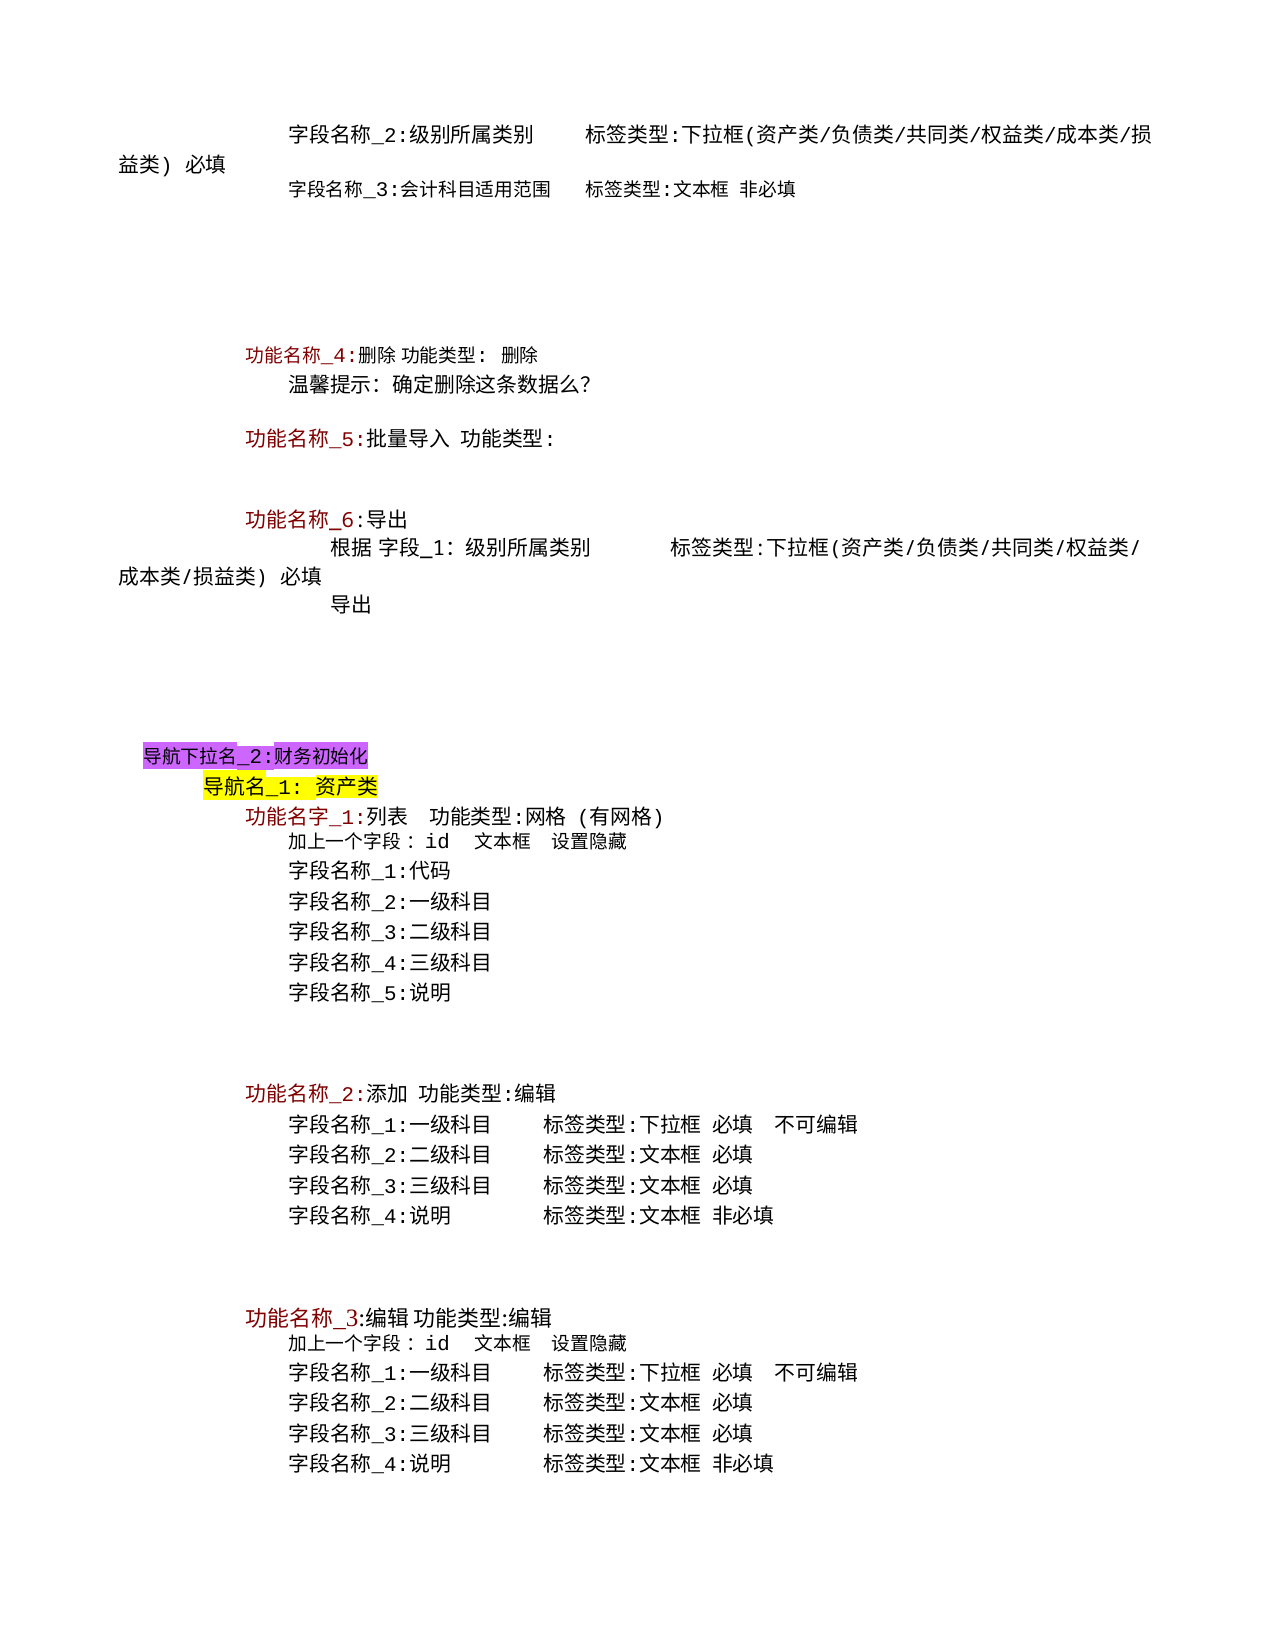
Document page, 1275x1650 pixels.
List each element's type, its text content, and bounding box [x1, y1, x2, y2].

text 字段名称_1:一级科目 标签类型:下拉框 必填 不可编辑 [118, 1356, 1157, 1387]
text 加上一个字段 ：id 文本框 设置隐藏 [118, 1332, 1157, 1356]
text 字段名称_1:代码 [118, 854, 1157, 885]
text 功能名称_4:删除 功能类型: 删除 [118, 345, 1157, 368]
text 字段名称_2:二级科目 标签类型:文本框 必填 [118, 1387, 1157, 1417]
text 字段名称_5:说明 [118, 976, 1157, 1007]
text 功能名称_2:添加 功能类型:编辑 [118, 1078, 1157, 1108]
text 字段名称_4:三级科目 [118, 946, 1157, 976]
text 字段名称_3:会计科目适用范围 标签类型:文本框 非必填 [118, 179, 1157, 203]
text 字段名称_2:一级科目 [118, 885, 1157, 915]
text 根据 字段_1：级别所属类别 标签类型:下拉框(资产类/负债类/共同类/权益类/成本类/损益类) 必填 [118, 533, 1157, 590]
text 字段名称_1:一级科目 标签类型:下拉框 必填 不可编辑 [118, 1108, 1157, 1138]
text 字段名称_3:三级科目 标签类型:文本框 必填 [118, 1169, 1157, 1199]
text 导航名_1: 资产类 [118, 770, 1157, 800]
text 字段名称_3:二级科目 [118, 915, 1157, 946]
text 导出 [118, 590, 1157, 619]
text 字段名称_4:说明 标签类型:文本框 非必填 [118, 1199, 1157, 1230]
text 功能名字_1:列表 功能类型:网格 (有网格) [118, 800, 1157, 831]
text 功能名称_6:导出 [118, 505, 1157, 533]
text 字段名称_2:二级科目 标签类型:文本框 必填 [118, 1138, 1157, 1169]
text 字段名称_4:说明 标签类型:文本框 非必填 [118, 1447, 1157, 1478]
text 导航下拉名_2:财务初始化 [118, 742, 1157, 770]
text 字段名称_2:级别所属类别 标签类型:下拉框(资产类/负债类/共同类/权益类/成本类/损益类) 必填 [118, 118, 1157, 179]
text 功能名称_5:批量导入 功能类型: [118, 423, 1157, 453]
text 字段名称_3:三级科目 标签类型:文本框 必填 [118, 1417, 1157, 1447]
text 加上一个字段 ：id 文本框 设置隐藏 [118, 831, 1157, 854]
text 功能名称_3:编辑 功能类型:编辑 [118, 1301, 1157, 1332]
text 温馨提示：确定删除这条数据么？ [118, 368, 1157, 399]
